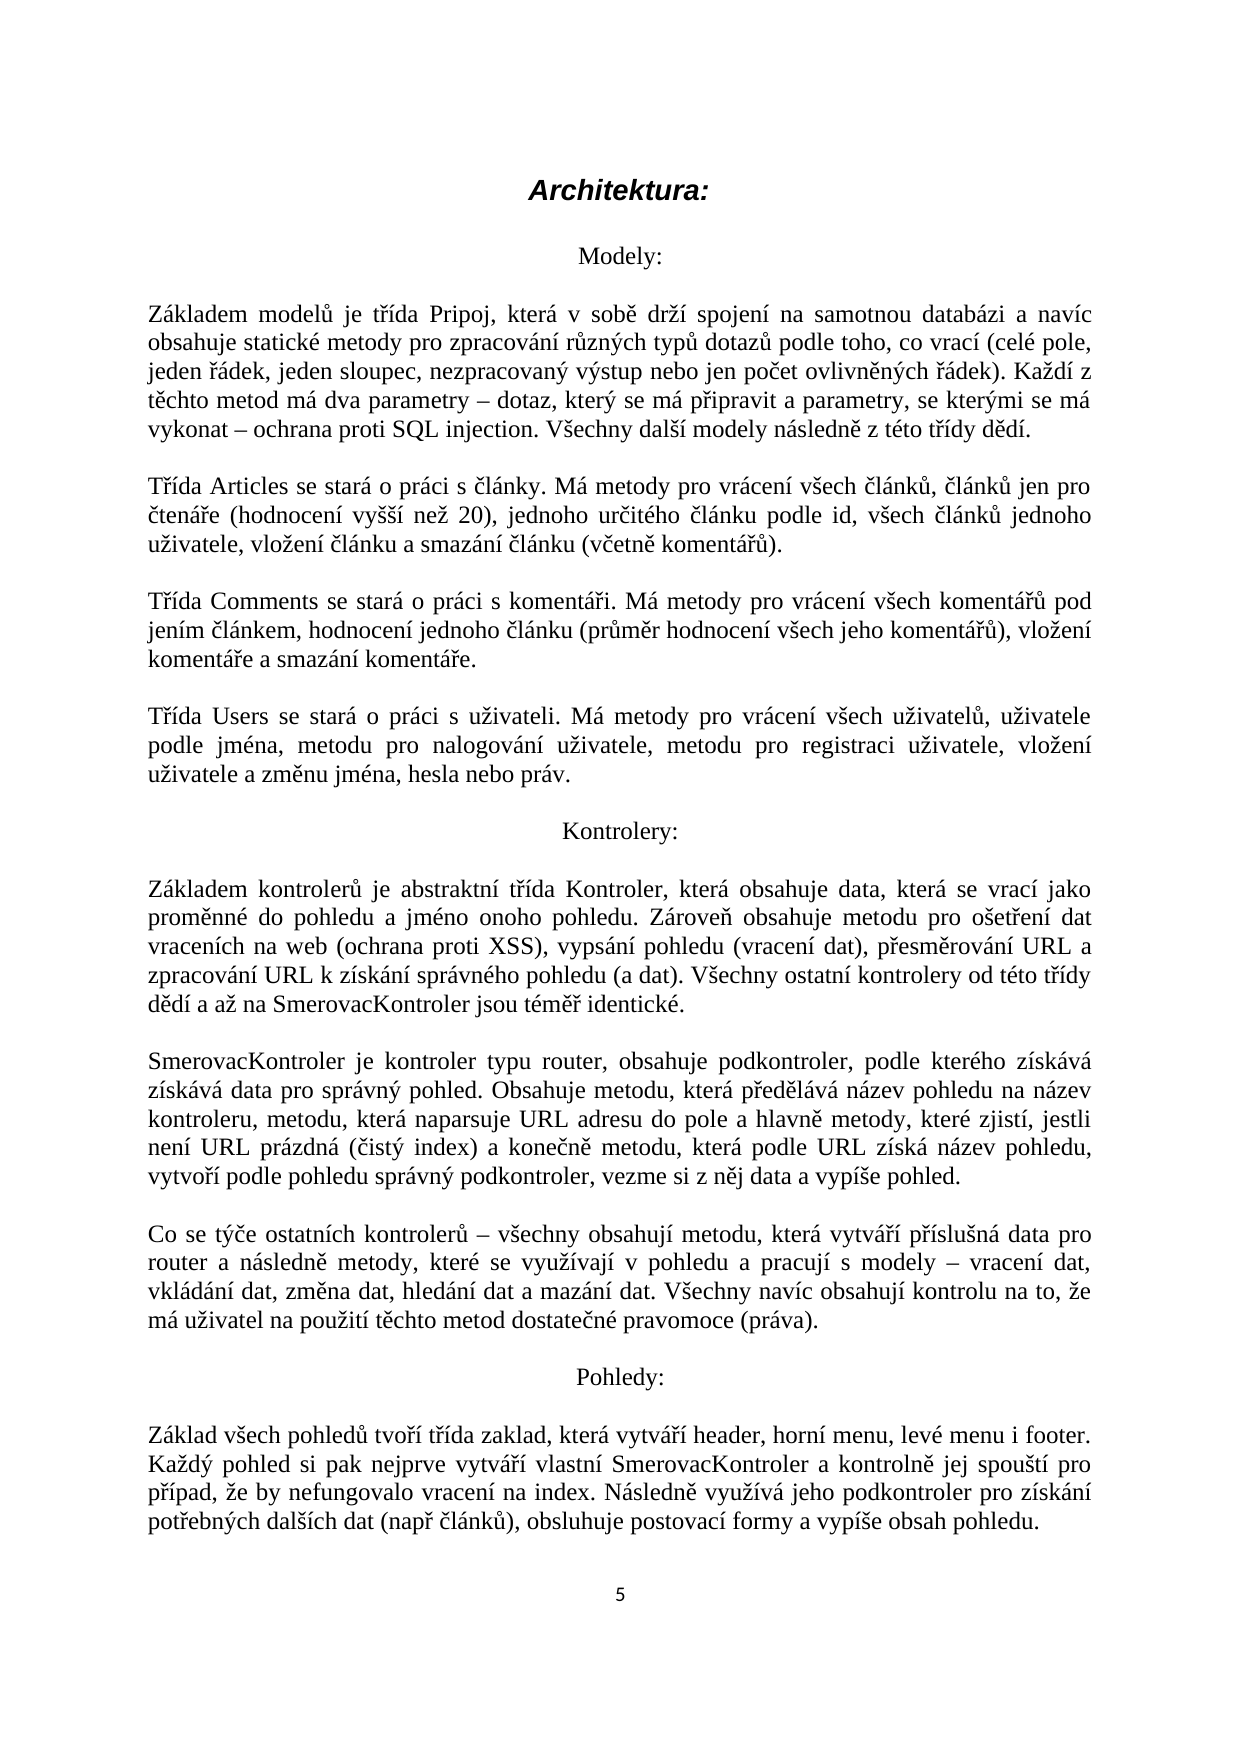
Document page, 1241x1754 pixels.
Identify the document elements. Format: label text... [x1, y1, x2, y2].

subtitle Architektura: [148, 173, 1093, 206]
text Základ všech pohledů tvoří třída zaklad, která vytváří header, horní menu, levé menu i footer. Každý pohled si pak nejprve vytváří vlastní SmerovacKontroler a kontrolně jej spouští pro případ, že by nefungovalo vracení na index. Následně využívá jeho podkontroler pro získání potřebných dalších dat (např článků), obsluhuje postovací formy a vypíše obsah pohledu. [148, 1420, 1093, 1535]
text Základem kontrolerů je abstraktní třída Kontroler, která obsahuje data, která se vrací jako proměnné do pohledu a jméno onoho pohledu. Zároveň obsahuje metodu pro ošetření dat vraceních na web (ochrana proti XSS), vypsání pohledu (vracení dat), přesměrování URL a zpracování URL k získání správného pohledu (a dat). Všechny ostatní kontrolery od této třídy dědí a až na SmerovacKontroler jsou téměř identické. [148, 874, 1093, 1017]
text Třída Comments se stará o práci s komentáři. Má metody pro vrácení všech komentářů pod jením článkem, hodnocení jednoho článku (průměr hodnocení všech jeho komentářů), vložení komentáře a smazání komentáře. [148, 586, 1093, 672]
text Co se týče ostatních kontrolerů – všechny obsahují metodu, která vytváří příslušná data pro router a následně metody, které se využívají v pohledu a pracují s modely – vracení dat, vkládání dat, změna dat, hledání dat a mazání dat. Všechny navíc obsahují kontrolu na to, že má uživatel na použití těchto metod dostatečné pravomoce (práva). [148, 1219, 1093, 1334]
text Třída Articles se stará o práci s články. Má metody pro vrácení všech článků, článků jen pro čtenáře (hodnocení vyšší než 20), jednoho určitého článku podle id, všech článků jednoho uživatele, vložení článku a smazání článku (včetně komentářů). [148, 471, 1093, 557]
text SmerovacKontroler je kontroler typu router, obsahuje podkontroler, podle kterého získává získává data pro správný pohled. Obsahuje metodu, která předělává název pohledu na název kontroleru, metodu, která naparsuje URL adresu do pole a hlavně metody, které zjistí, jestli není URL prázdná (čistý index) a konečně metodu, která podle URL získá název pohledu, vytvoří podle pohledu správný podkontroler, vezme si z něj data a vypíše pohled. [148, 1046, 1093, 1190]
text Základem modelů je třída Pripoj, která v sobě drží spojení na samotnou databázi a navíc obsahuje statické metody pro zpracování různých typů dotazů podle toho, co vrací (celé pole, jeden řádek, jeden sloupec, nezpracovaný výstup nebo jen počet ovlivněných řádek). Každí z těchto metod má dva parametry – dotaz, který se má připravit a parametry, se kterými se má vykonat – ochrana proti SQL injection. Všechny další modely následně z této třídy dědí. [148, 299, 1093, 442]
text Kontrolery: [148, 816, 1093, 845]
text Modely: [148, 241, 1093, 270]
text Třída Users se stará o práci s uživateli. Má metody pro vrácení všech uživatelů, uživatele podle jména, metodu pro nalogování uživatele, metodu pro registraci uživatele, vložení uživatele a změnu jména, hesla nebo práv. [148, 701, 1093, 787]
text Pohledy: [148, 1362, 1093, 1391]
